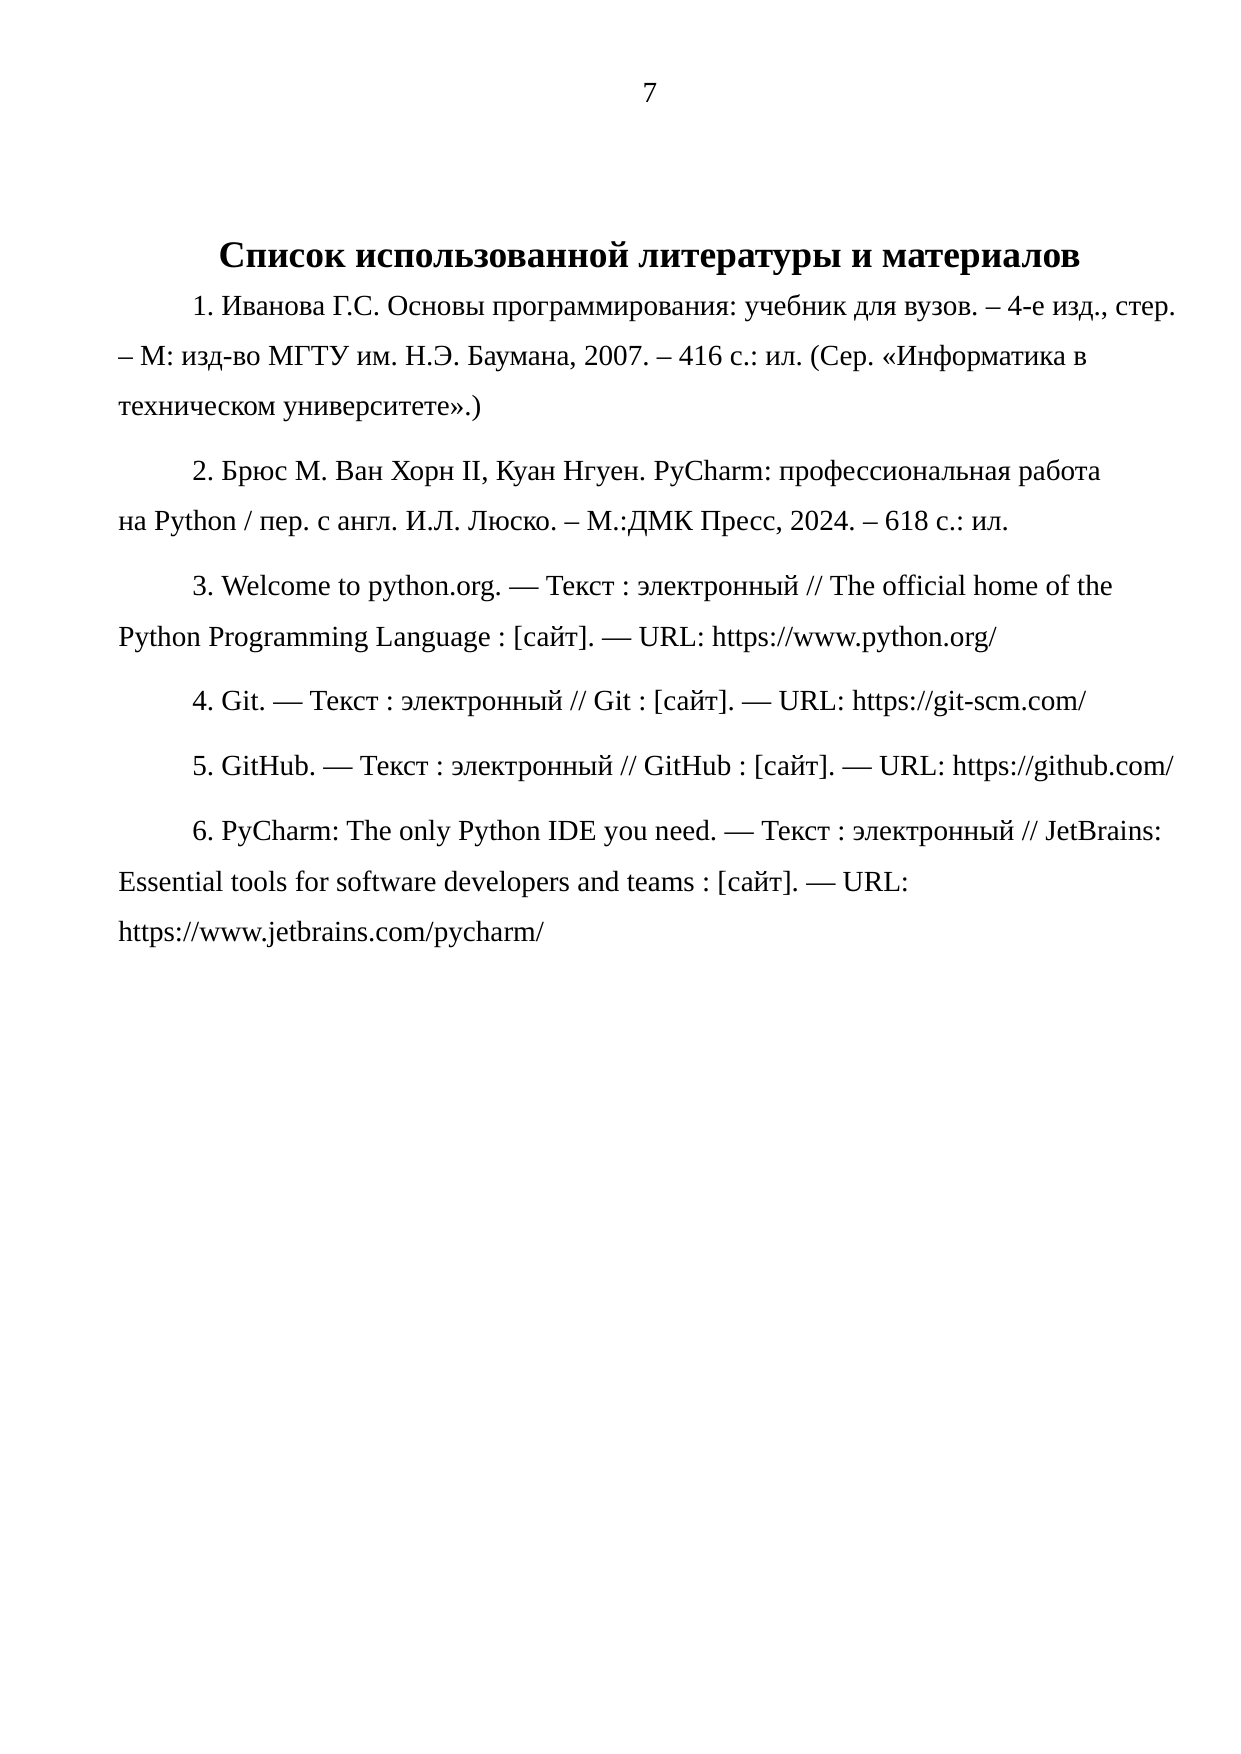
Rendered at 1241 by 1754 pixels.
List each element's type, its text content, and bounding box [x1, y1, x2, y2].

list Брюс М. Ван Хорн II, Куан Нгуен. PyCharm: профессиональная работа на Python / пер. с англ. И.Л. Люско. – М.:ДМК Пресс, 2024. – 618 с.: ил. [118, 453, 1181, 537]
list Welcome to python.org. — Текст : электронный // The official home of the Python Programming Language : [сайт]. — URL: https://www.python.org/ [118, 568, 1181, 652]
list GitHub. — Текст : электронный // GitHub : [сайт]. — URL: https://github.com/ [118, 748, 1181, 782]
list PyCharm: The only Python IDE you need. — Текст : электронный // JetBrains: Essential tools for software developers and teams : [сайт]. — URL: https://www.jetbrains.com/pycharm/ [118, 813, 1181, 947]
list Иванова Г.С. Основы программирования: учебник для вузов. – 4-е изд., стер. – М: изд-во МГТУ им. Н.Э. Баумана, 2007. – 416 с.: ил. (Сер. «Информатика в техническом университете».) [118, 288, 1181, 422]
list Git. — Текст : электронный // Git : [сайт]. — URL: https://git-scm.com/ [118, 683, 1181, 717]
subtitle Список использованной литературы и материалов [118, 232, 1181, 275]
